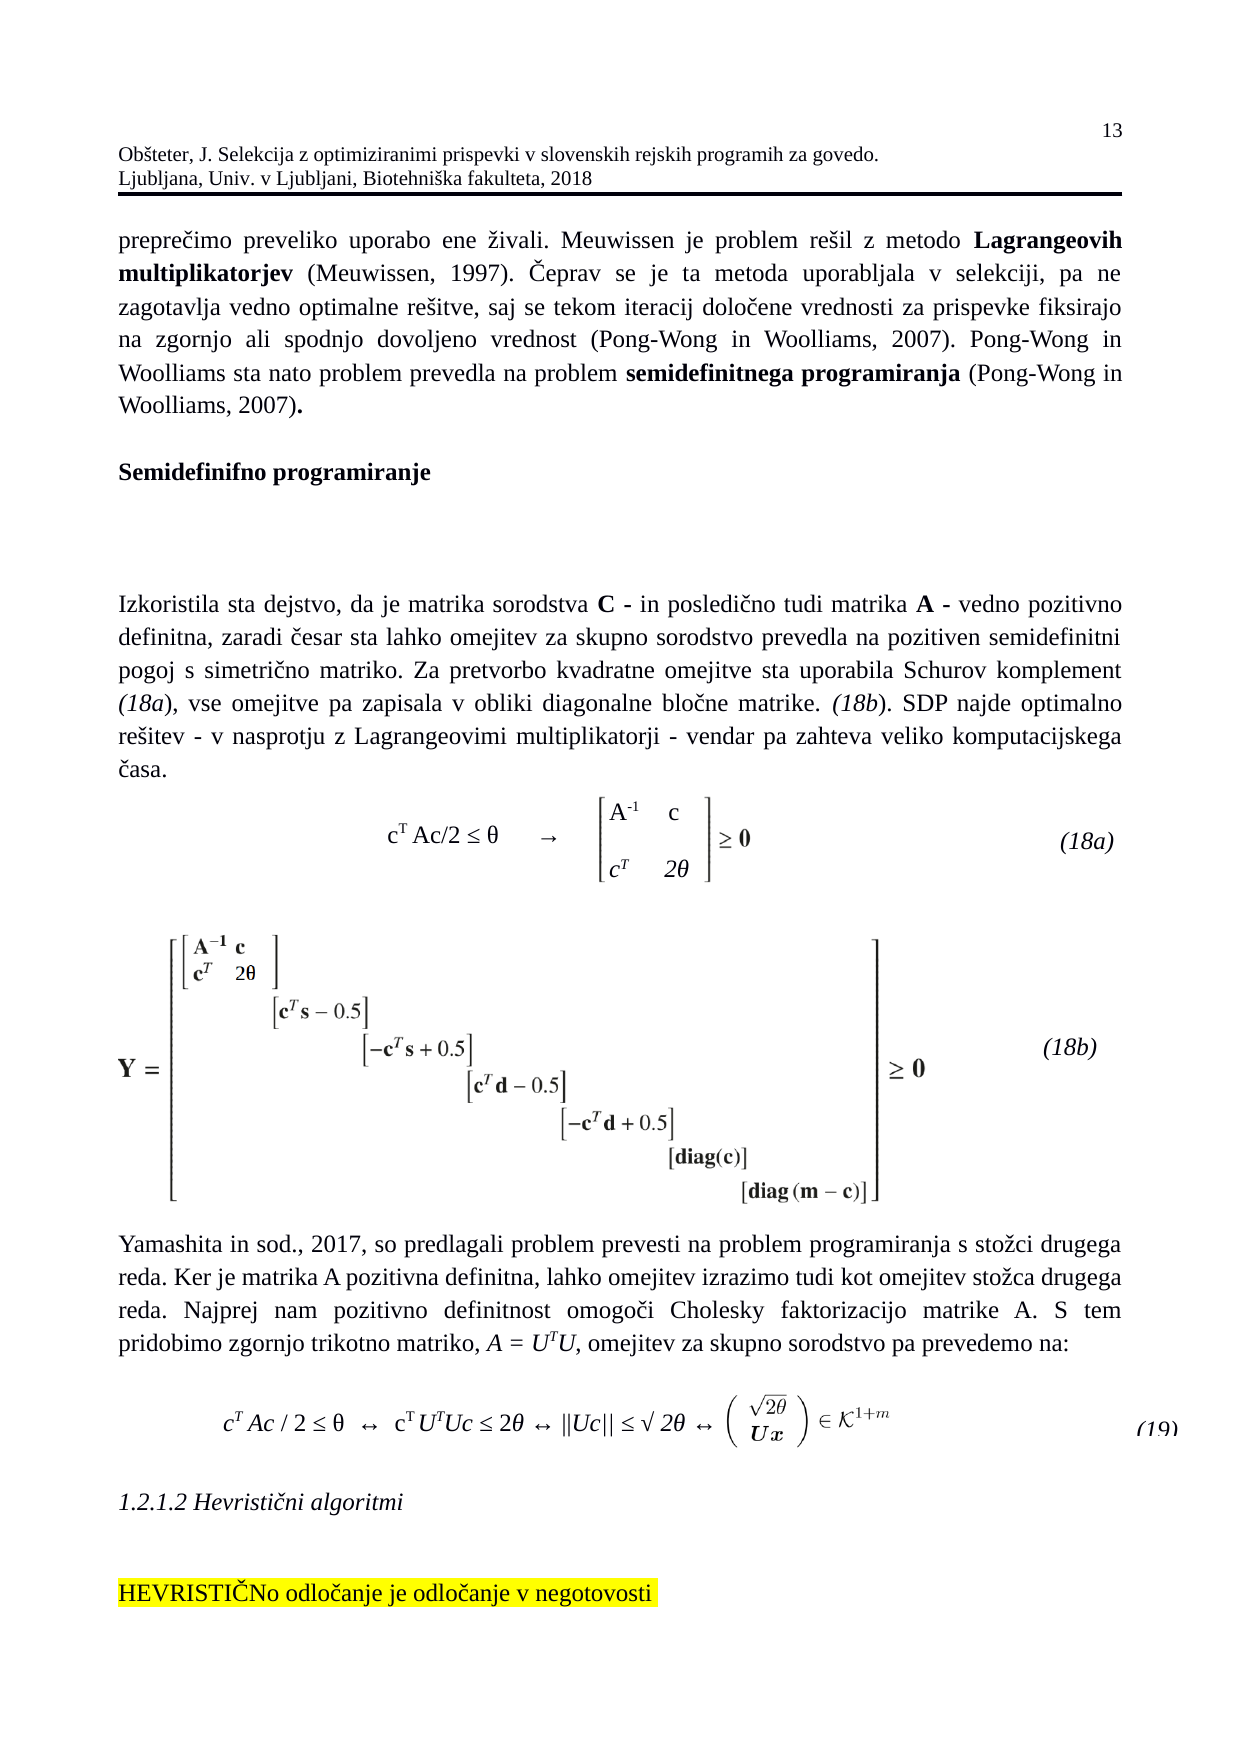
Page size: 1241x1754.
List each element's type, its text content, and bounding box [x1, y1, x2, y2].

picture [118, 918, 929, 1210]
list HEVRISTIČNo odločanje je odločanje v negotovosti [118, 1578, 1122, 1607]
text preprečimo preveliko uporabo ene živali. Meuwissen je problem rešil z metodo Lagrangeovih multiplikatorjev (Meuwissen, 1997). Čeprav se je ta metoda uporabljala v selekciji, pa ne zagotavlja vedno optimalne rešitve, saj se tekom iteracij določene vrednosti za prispevke fiksirajo na zgornjo ali spodnjo dovoljeno vrednost (Pong-Wong in Woolliams, 2007). Pong-Wong in Woolliams sta nato problem prevedla na problem semidefinitnega programiranja (Pong-Wong in Woolliams, 2007). [118, 226, 1122, 419]
text Semidefinifno programiranje [118, 457, 1122, 485]
picture [701, 787, 769, 895]
text cT Ac/2 ≤ θ → [769, 820, 1122, 849]
text [890, 1408, 1122, 1437]
text Izkoristila sta dejstvo, da je matrika sorodstva C - in posledično tudi matrika A - vedno pozitivno definitna, zaradi česar sta lahko omejitev za skupno sorodstvo prevedla na pozitiven semidefinitni pogoj s simetrično matriko. Za pretvorbo kvadratne omejitve sta uporabila Schurov komplement (18a), vse omejitve pa zapisala v obliki diagonalne bločne matrike. (18b). SDP najde optimalno rešitev - v nasprotju z Lagrangeovimi multiplikatorji - vendar pa zahteva veliko komputacijskega časa. [118, 589, 1122, 783]
text (19) [1136, 1415, 1179, 1436]
subtitle 1.2.1.2 Hevristični algoritmi [118, 1487, 1122, 1516]
text cT Ac/2 ≤ θ → [118, 820, 589, 849]
picture [725, 1386, 890, 1459]
text Yamashita in sod., 2017, so predlagali problem prevesti na problem programiranja s stožci drugega reda. Ker je matrika A pozitivna definitna, lahko omejitev izrazimo tudi kot omejitev stožca drugega reda. Najprej nam pozitivno definitnost omogoči Cholesky faktorizacijo matrike A. S tem pridobimo zgornjo trikotno matriko, A = UTU, omejitev za skupno sorodstvo pa prevedemo na: [118, 1229, 1122, 1356]
picture [589, 787, 609, 895]
text cT Ac / 2 ≤ θ ↔ cT UTUc ≤ 2θ ↔ ||Uc|| ≤ √ 2θ ↔ [118, 1408, 725, 1437]
